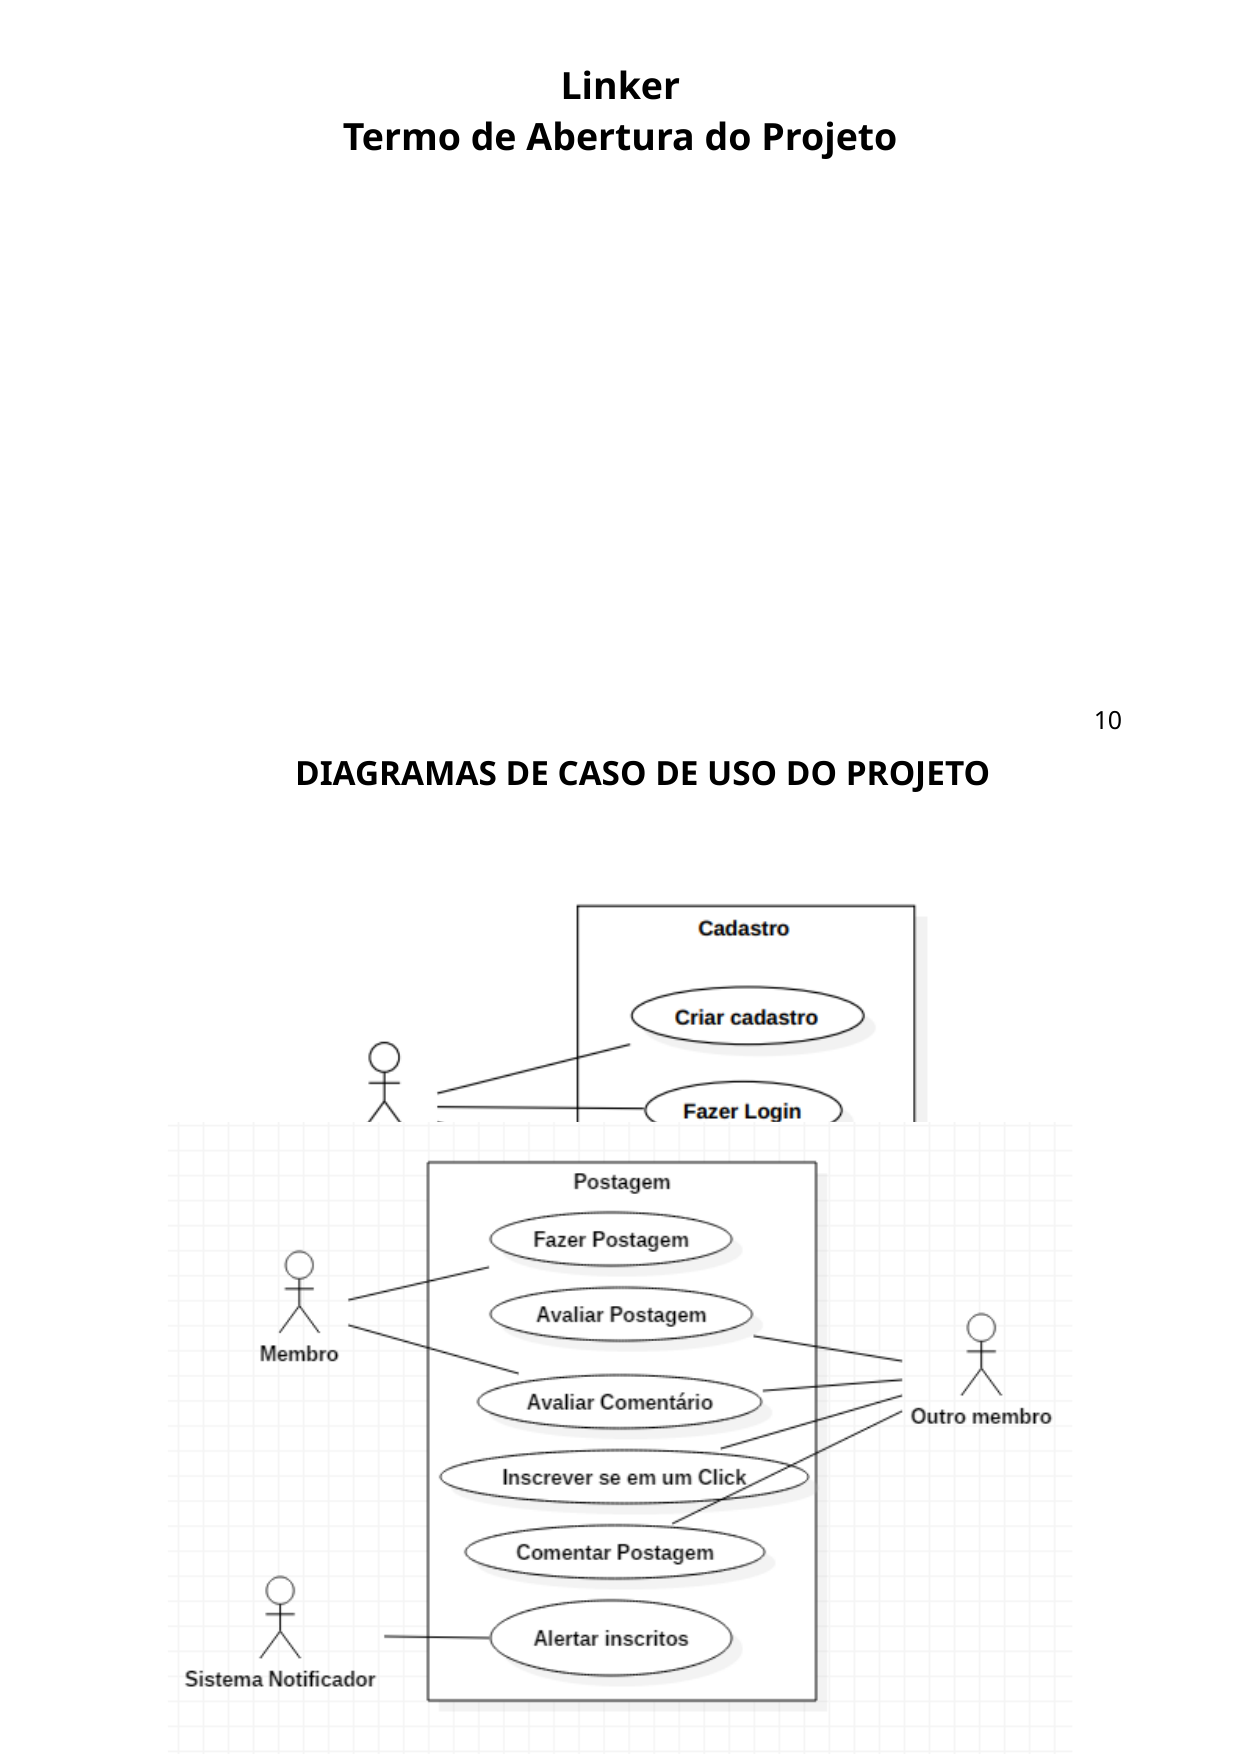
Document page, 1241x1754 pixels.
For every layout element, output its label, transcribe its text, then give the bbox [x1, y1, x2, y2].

picture [167, 845, 1073, 1754]
text 10 [118, 703, 1122, 737]
list DIAGRAMAS DE CASO DE USO DO PROJETO [118, 749, 1122, 795]
